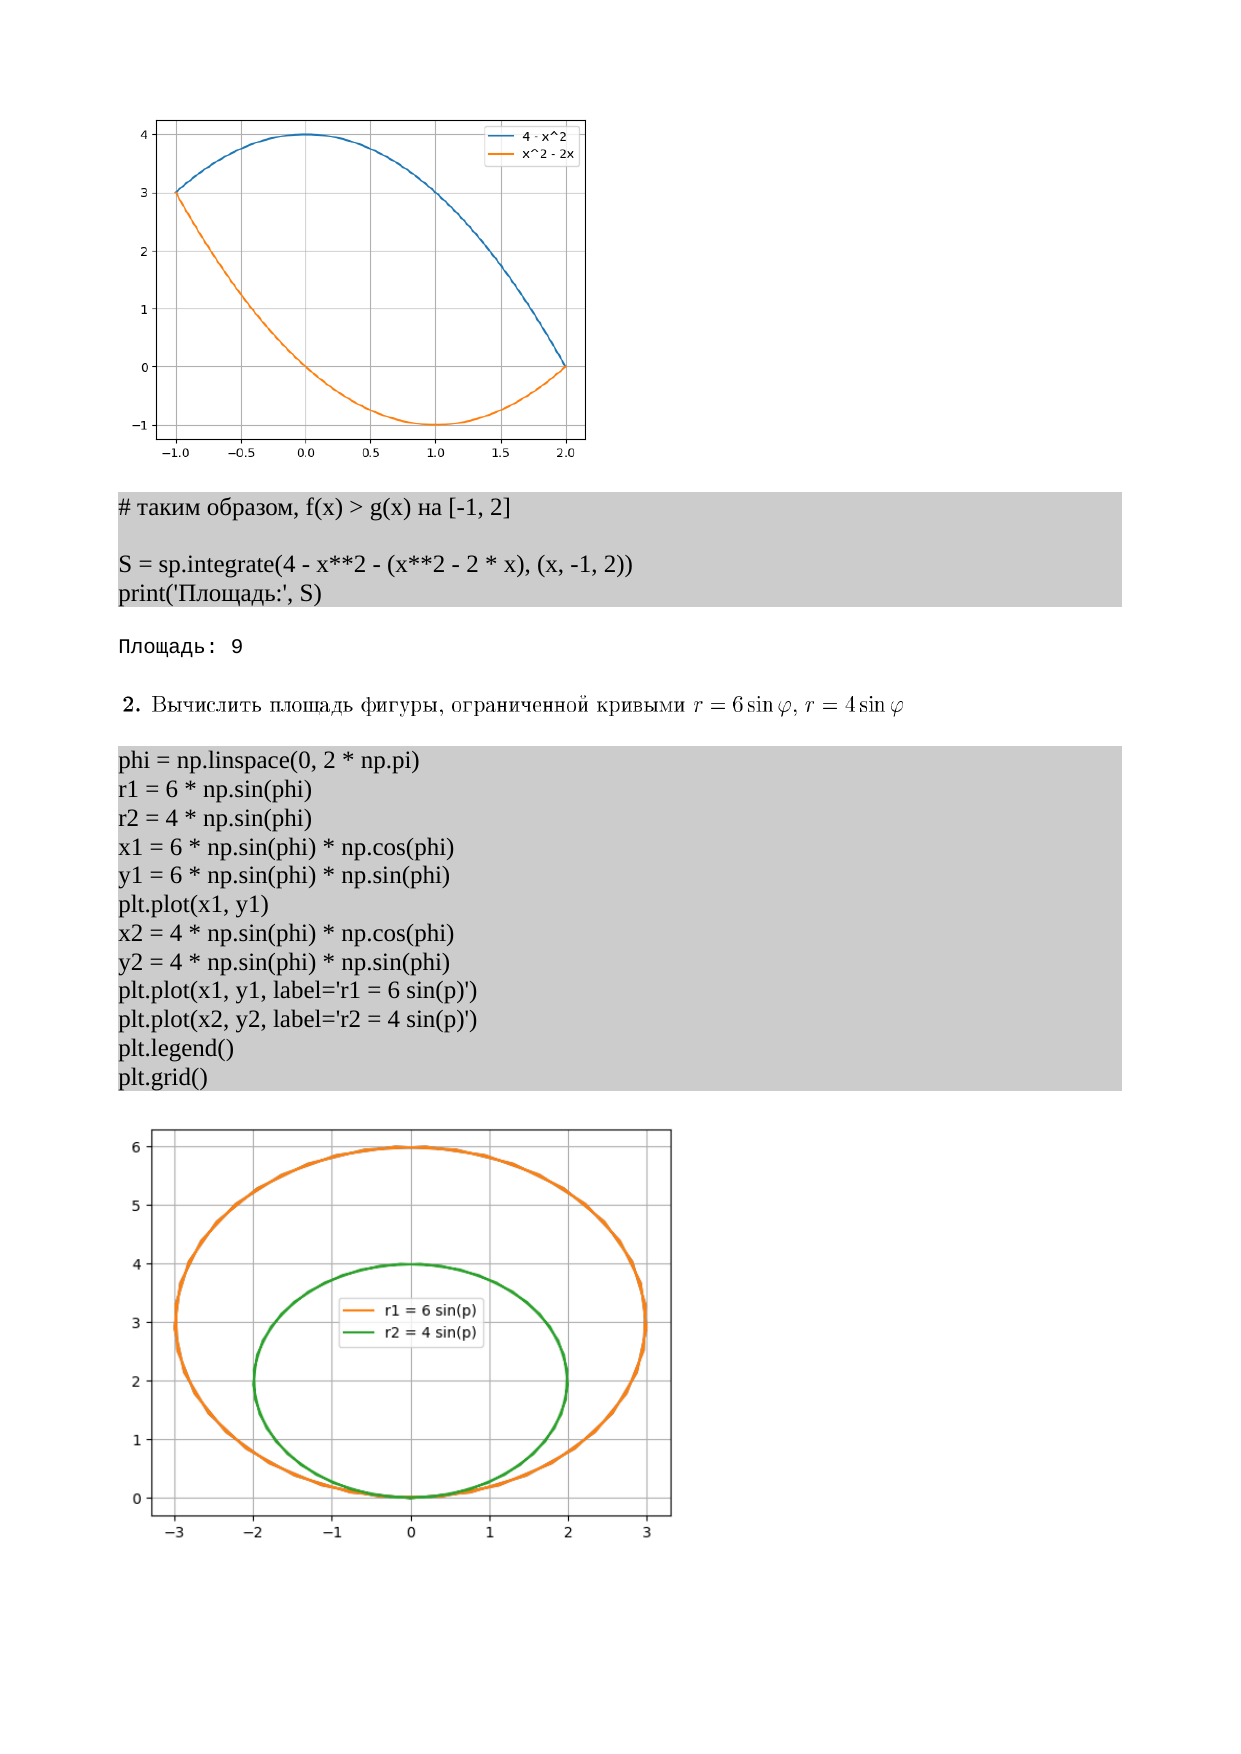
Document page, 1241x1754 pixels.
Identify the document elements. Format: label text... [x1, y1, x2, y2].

text # таким образом, f(x) > g(x) на [-1, 2] [118, 492, 1122, 521]
text r2 = 4 * np.sin(phi) [118, 803, 1122, 832]
picture [121, 1119, 680, 1551]
text y2 = 4 * np.sin(phi) * np.sin(phi) [118, 947, 1122, 976]
text x1 = 6 * np.sin(phi) * np.cos(phi) [118, 832, 1122, 861]
text y1 = 6 * np.sin(phi) * np.sin(phi) [118, 861, 1122, 889]
text plt.plot(x1, y1) [118, 889, 1122, 918]
text phi = np.linspace(0, 2 * np.pi) [118, 746, 1122, 774]
text Площадь: 9 [118, 636, 1122, 659]
text plt.grid() [118, 1062, 1122, 1091]
text print('Площадь:', S) [118, 578, 1122, 607]
text plt.plot(x2, y2, label='r2 = 4 sin(p)') [118, 1004, 1122, 1033]
text S = sp.integrate(4 - x**2 - (x**2 - 2 * x), (x, -1, 2)) [118, 549, 1122, 578]
text r1 = 6 * np.sin(phi) [118, 774, 1122, 803]
picture [122, 111, 593, 468]
text x2 = 4 * np.sin(phi) * np.cos(phi) [118, 918, 1122, 947]
picture [117, 688, 913, 717]
text plt.legend() [118, 1033, 1122, 1062]
text plt.plot(x1, y1, label='r1 = 6 sin(p)') [118, 976, 1122, 1004]
